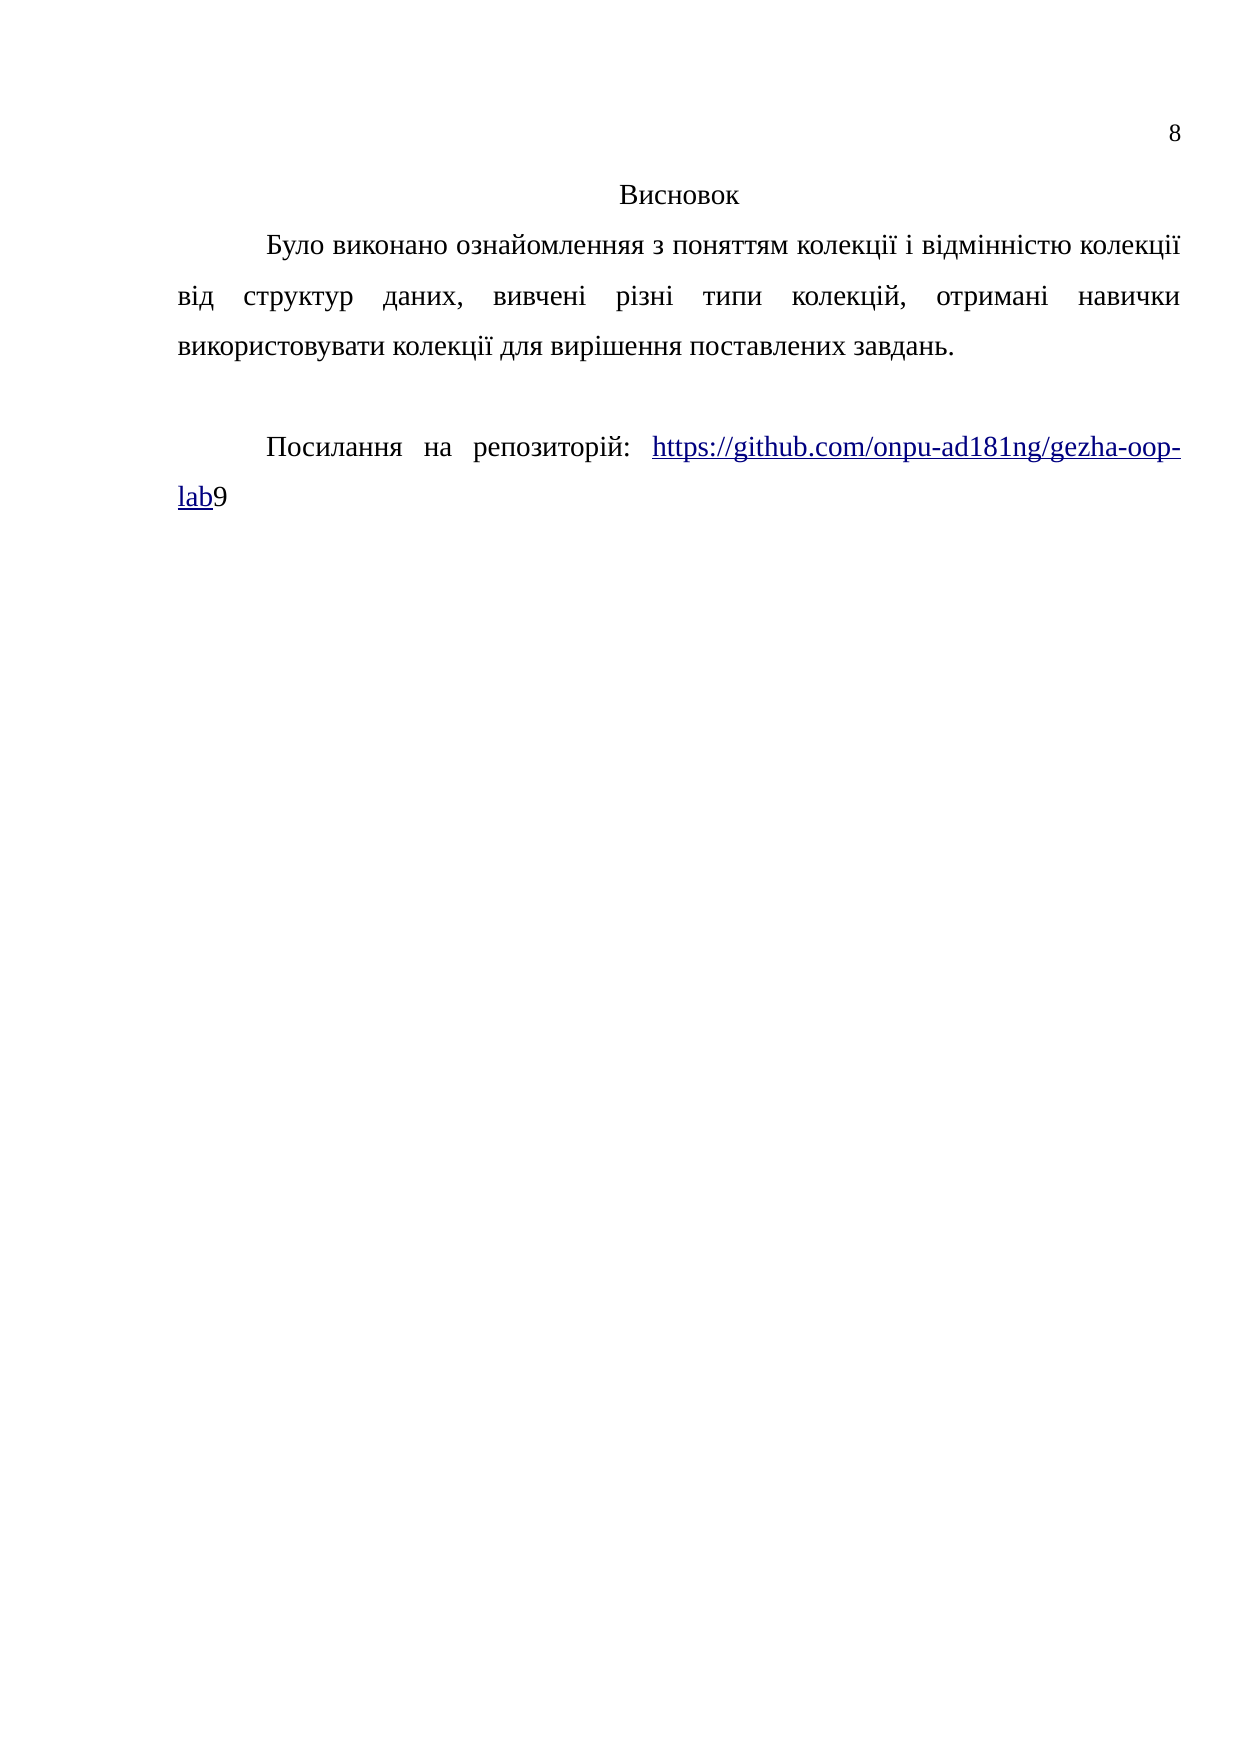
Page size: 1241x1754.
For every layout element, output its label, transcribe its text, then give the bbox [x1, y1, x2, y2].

text Посилання на репозиторій: https://github.com/onpu-ad181ng/gezha-oop-lab9 [177, 429, 1181, 512]
text Було виконано ознайомленняя з поняттям колекції і відмінністю колекції від структур даних, вивчені різні типи колекцій, отримані навички використовувати колекції для вирішення поставлених завдань. [177, 227, 1181, 362]
subtitle Висновок [177, 177, 1181, 211]
